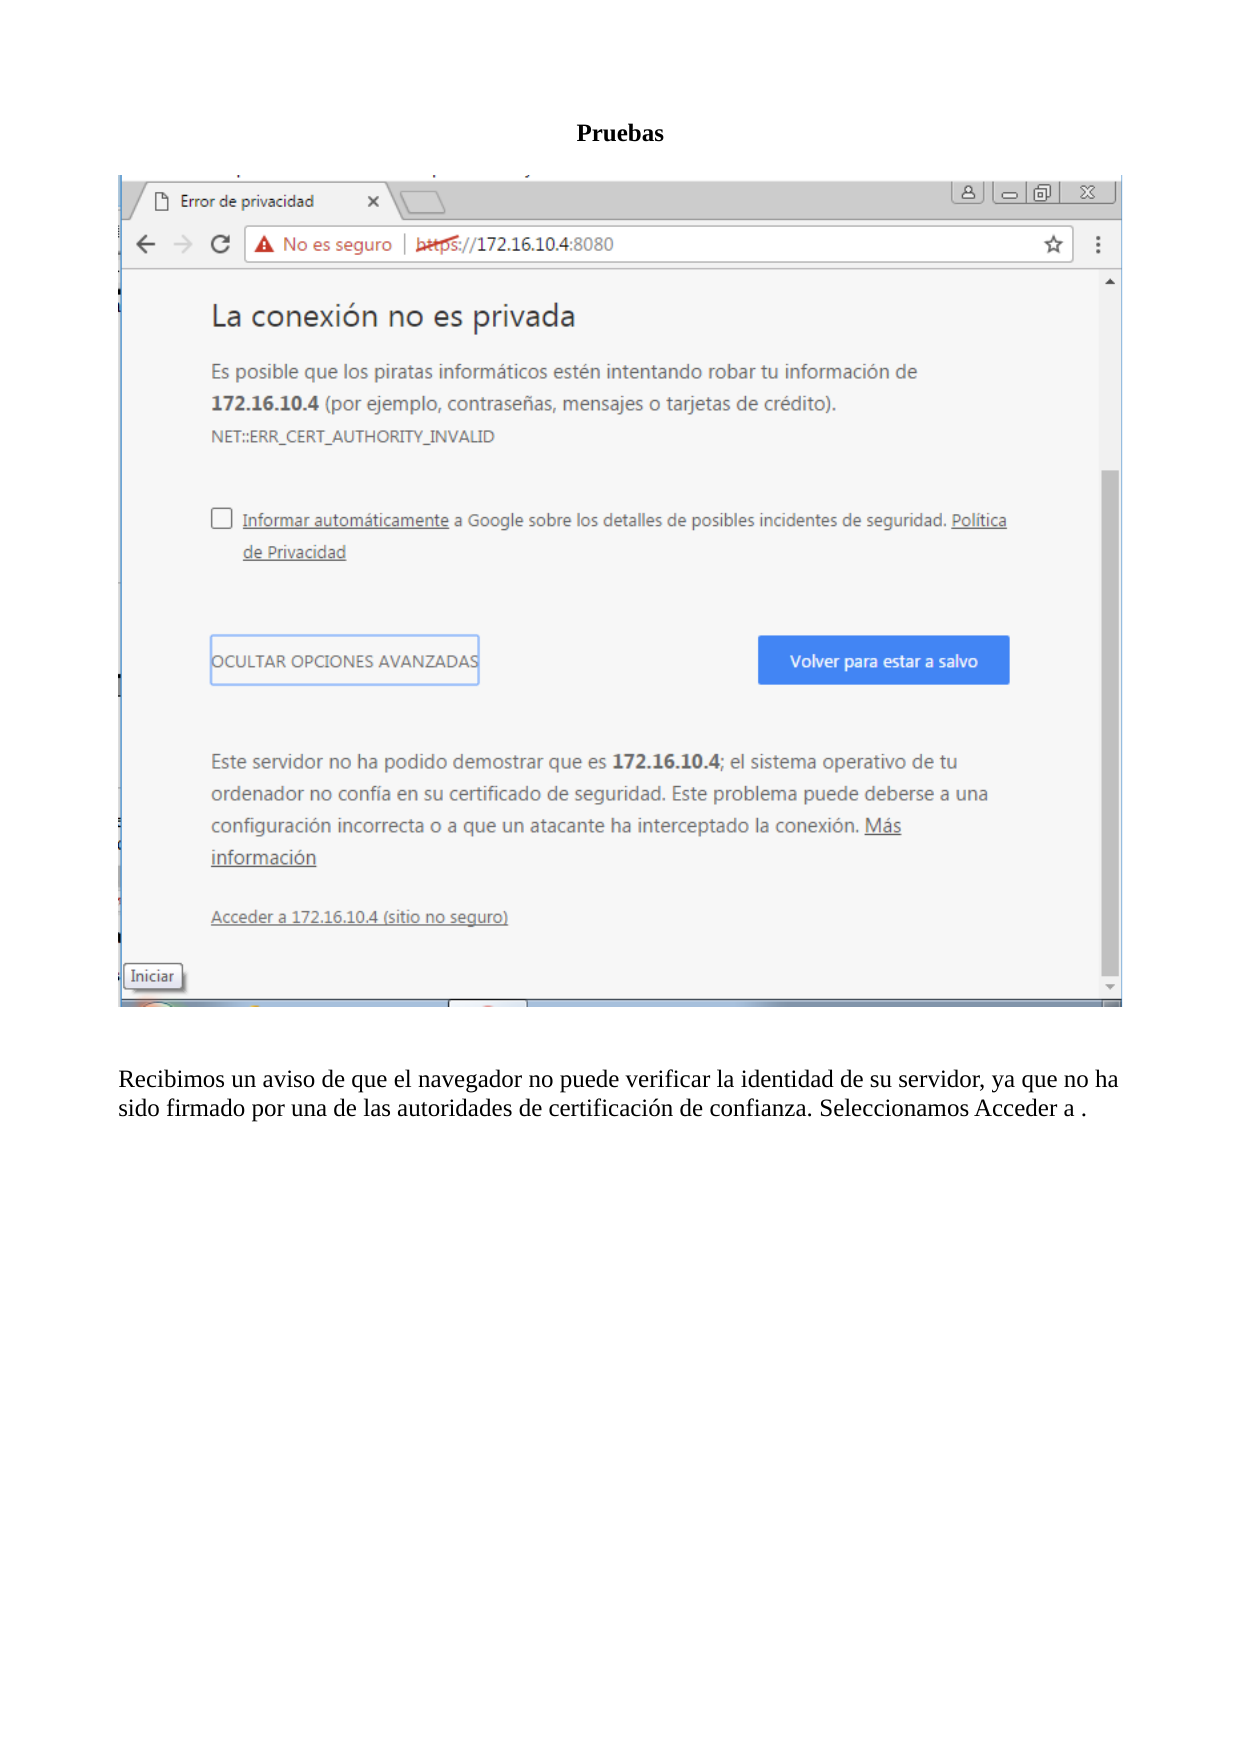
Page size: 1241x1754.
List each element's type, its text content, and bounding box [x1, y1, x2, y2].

picture [118, 175, 1123, 1007]
text Recibimos un aviso de que el navegador no puede verificar la identidad de su servidor, ya que no ha sido firmado por una de las autoridades de certificación de confianza. Seleccionamos Acceder a . [118, 1064, 1122, 1122]
text Pruebas [118, 118, 1122, 147]
